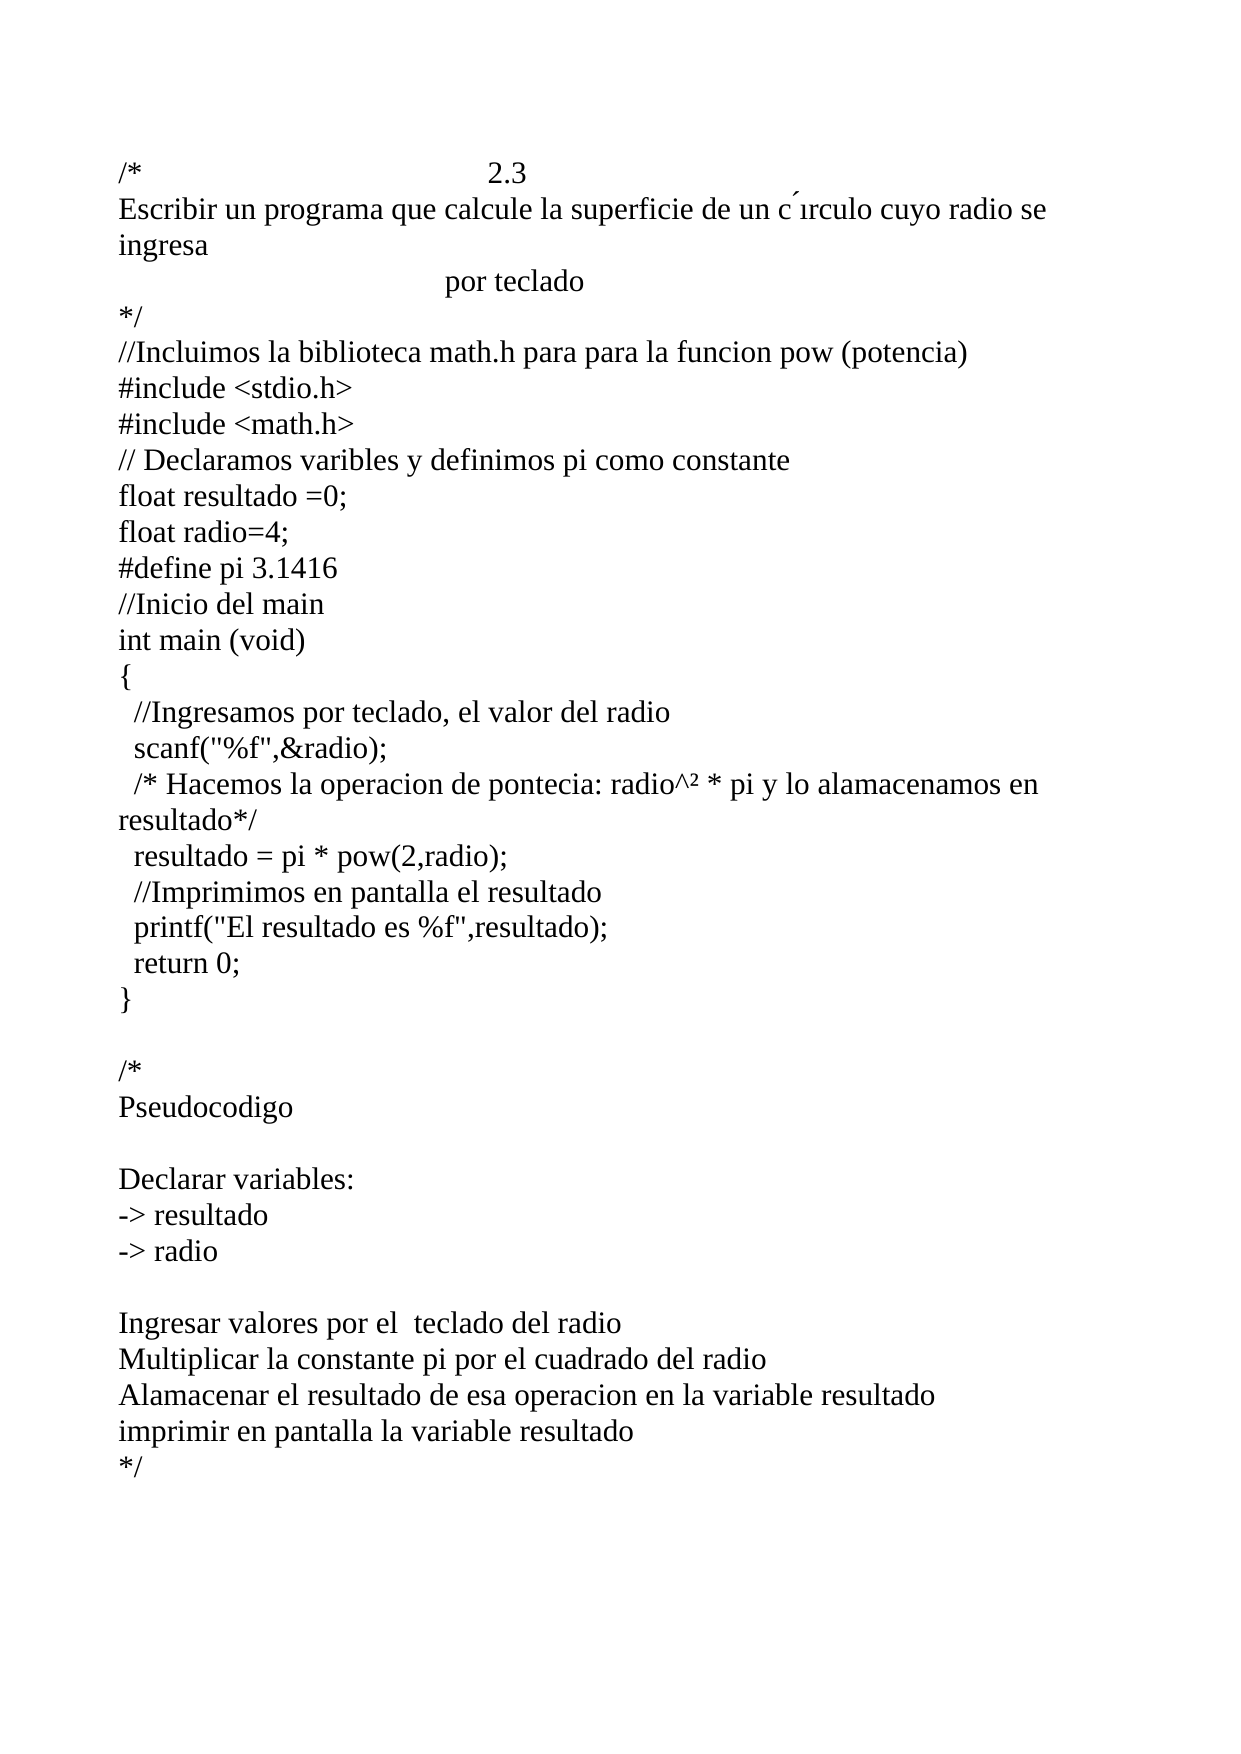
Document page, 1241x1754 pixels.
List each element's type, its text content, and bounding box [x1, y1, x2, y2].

text } [118, 981, 1122, 1017]
text /* Hacemos la operacion de pontecia: radio^² * pi y lo alamacenamos en resultado*/ [118, 765, 1122, 837]
text //Inicio del main [118, 585, 1122, 621]
text -> resultado [118, 1196, 1122, 1232]
text imprimir en pantalla la variable resultado [118, 1412, 1122, 1448]
text Escribir un programa que calcule la superficie de un c ́ırculo cuyo radio se ingresa [118, 190, 1122, 262]
text -> radio [118, 1232, 1122, 1268]
text int main (void) [118, 621, 1122, 657]
text /* [118, 1052, 1122, 1088]
text Declarar variables: [118, 1160, 1122, 1196]
text float resultado =0; [118, 477, 1122, 513]
text Alamacenar el resultado de esa operacion en la variable resultado [118, 1376, 1122, 1412]
text // Declaramos varibles y definimos pi como constante [118, 442, 1122, 477]
text #include <stdio.h> [118, 370, 1122, 406]
text */ [118, 298, 1122, 334]
text //Ingresamos por teclado, el valor del radio [118, 693, 1122, 729]
text //Incluimos la biblioteca math.h para para la funcion pow (potencia) [118, 334, 1122, 370]
text Multiplicar la constante pi por el cuadrado del radio [118, 1340, 1122, 1376]
text */ [118, 1448, 1122, 1484]
text #define pi 3.1416 [118, 549, 1122, 585]
text Pseudocodigo [118, 1088, 1122, 1124]
text //Imprimimos en pantalla el resultado [118, 873, 1122, 909]
text { [118, 657, 1122, 693]
text #include <math.h> [118, 406, 1122, 442]
text resultado = pi * pow(2,radio); [118, 837, 1122, 873]
text printf("El resultado es %f",resultado); [118, 909, 1122, 945]
text float radio=4; [118, 513, 1122, 549]
text por teclado [118, 262, 1122, 298]
text scanf("%f",&radio); [118, 729, 1122, 765]
text /* 2.3 [118, 154, 1122, 190]
text Ingresar valores por el teclado del radio [118, 1304, 1122, 1340]
text return 0; [118, 945, 1122, 981]
